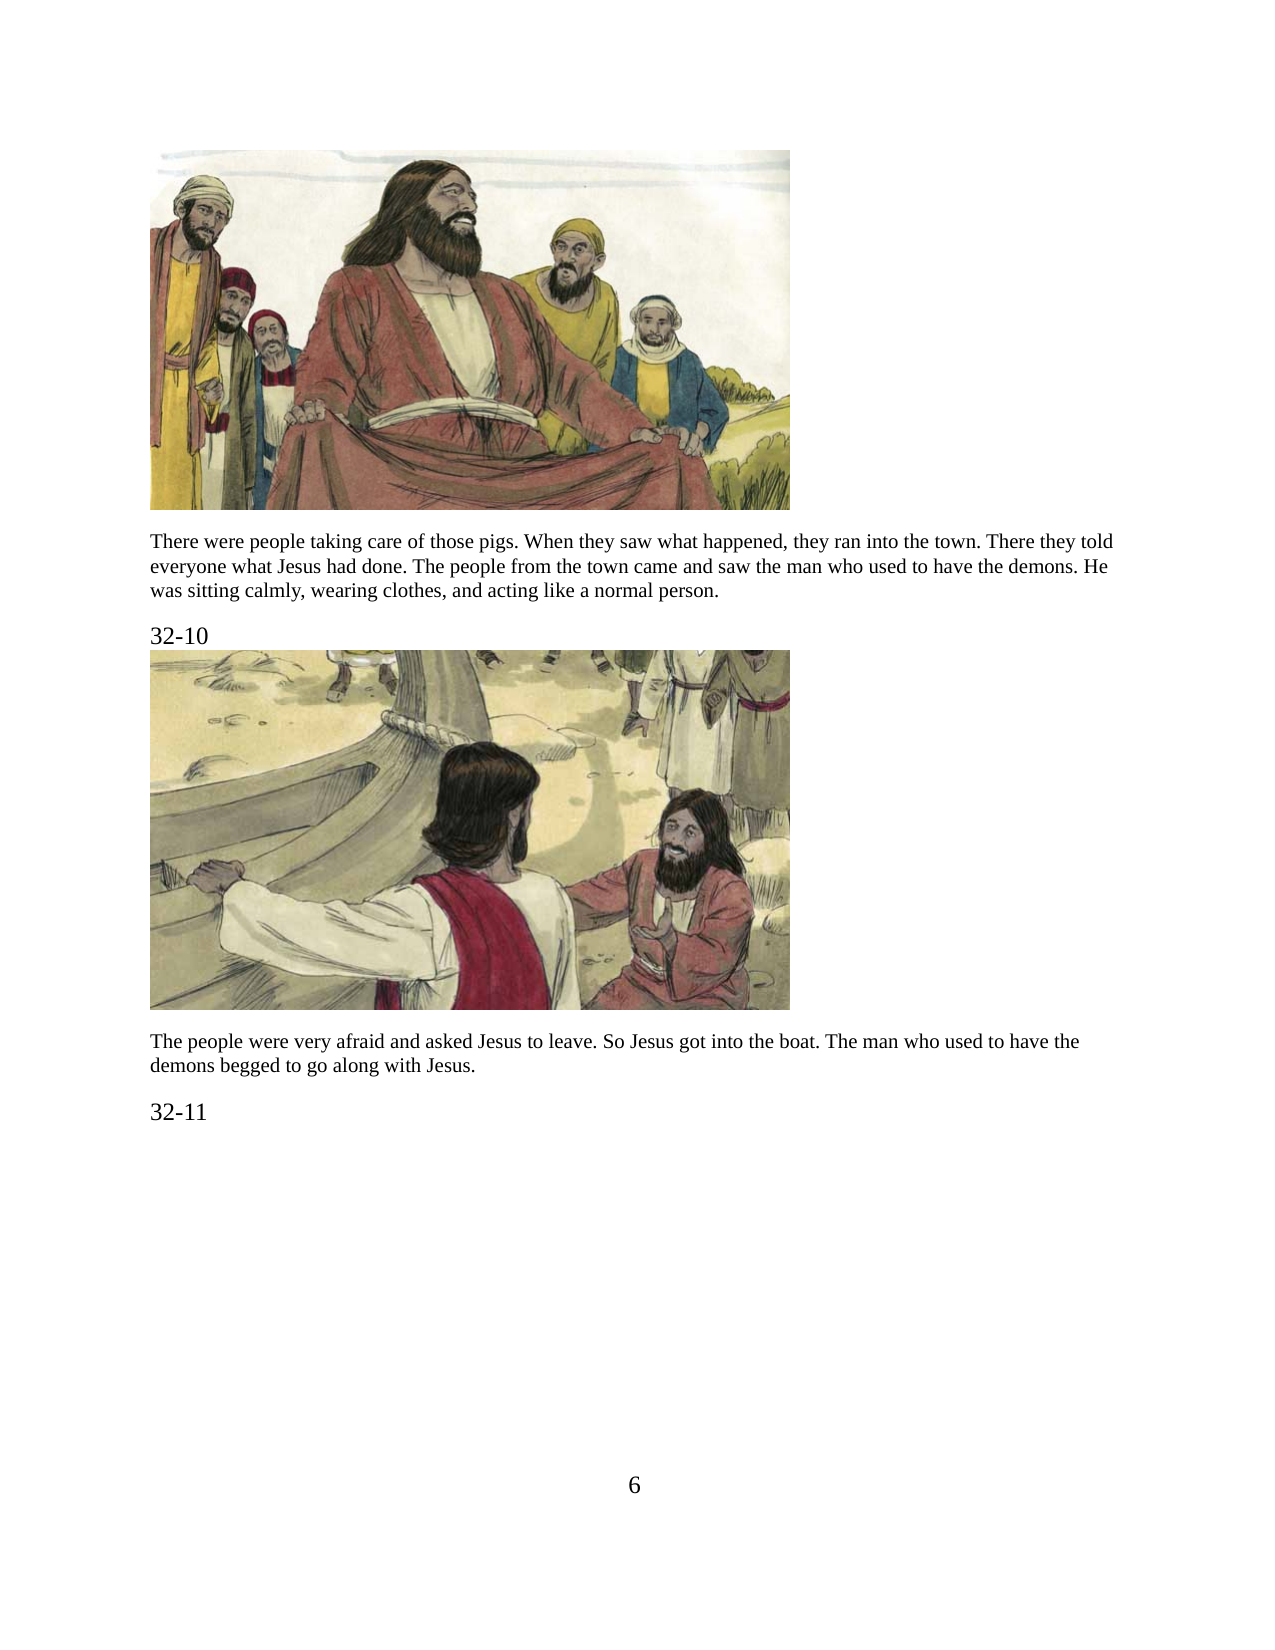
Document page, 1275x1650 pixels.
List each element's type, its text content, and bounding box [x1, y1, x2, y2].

subtitle 32-10 [150, 621, 1125, 650]
picture [150, 150, 790, 510]
subtitle 32-11 [150, 1097, 1125, 1126]
picture [150, 650, 790, 1010]
text The people were very afraid and asked Jesus to leave. So Jesus got into the boat. The man who used to have the demons begged to go along with Jesus. [150, 1029, 1125, 1077]
text There were people taking care of those pigs. When they saw what happened, they ran into the town. There they told everyone what Jesus had done. The people from the town came and saw the man who used to have the demons. He was sitting calmly, wearing clothes, and acting like a normal person. [150, 529, 1125, 602]
